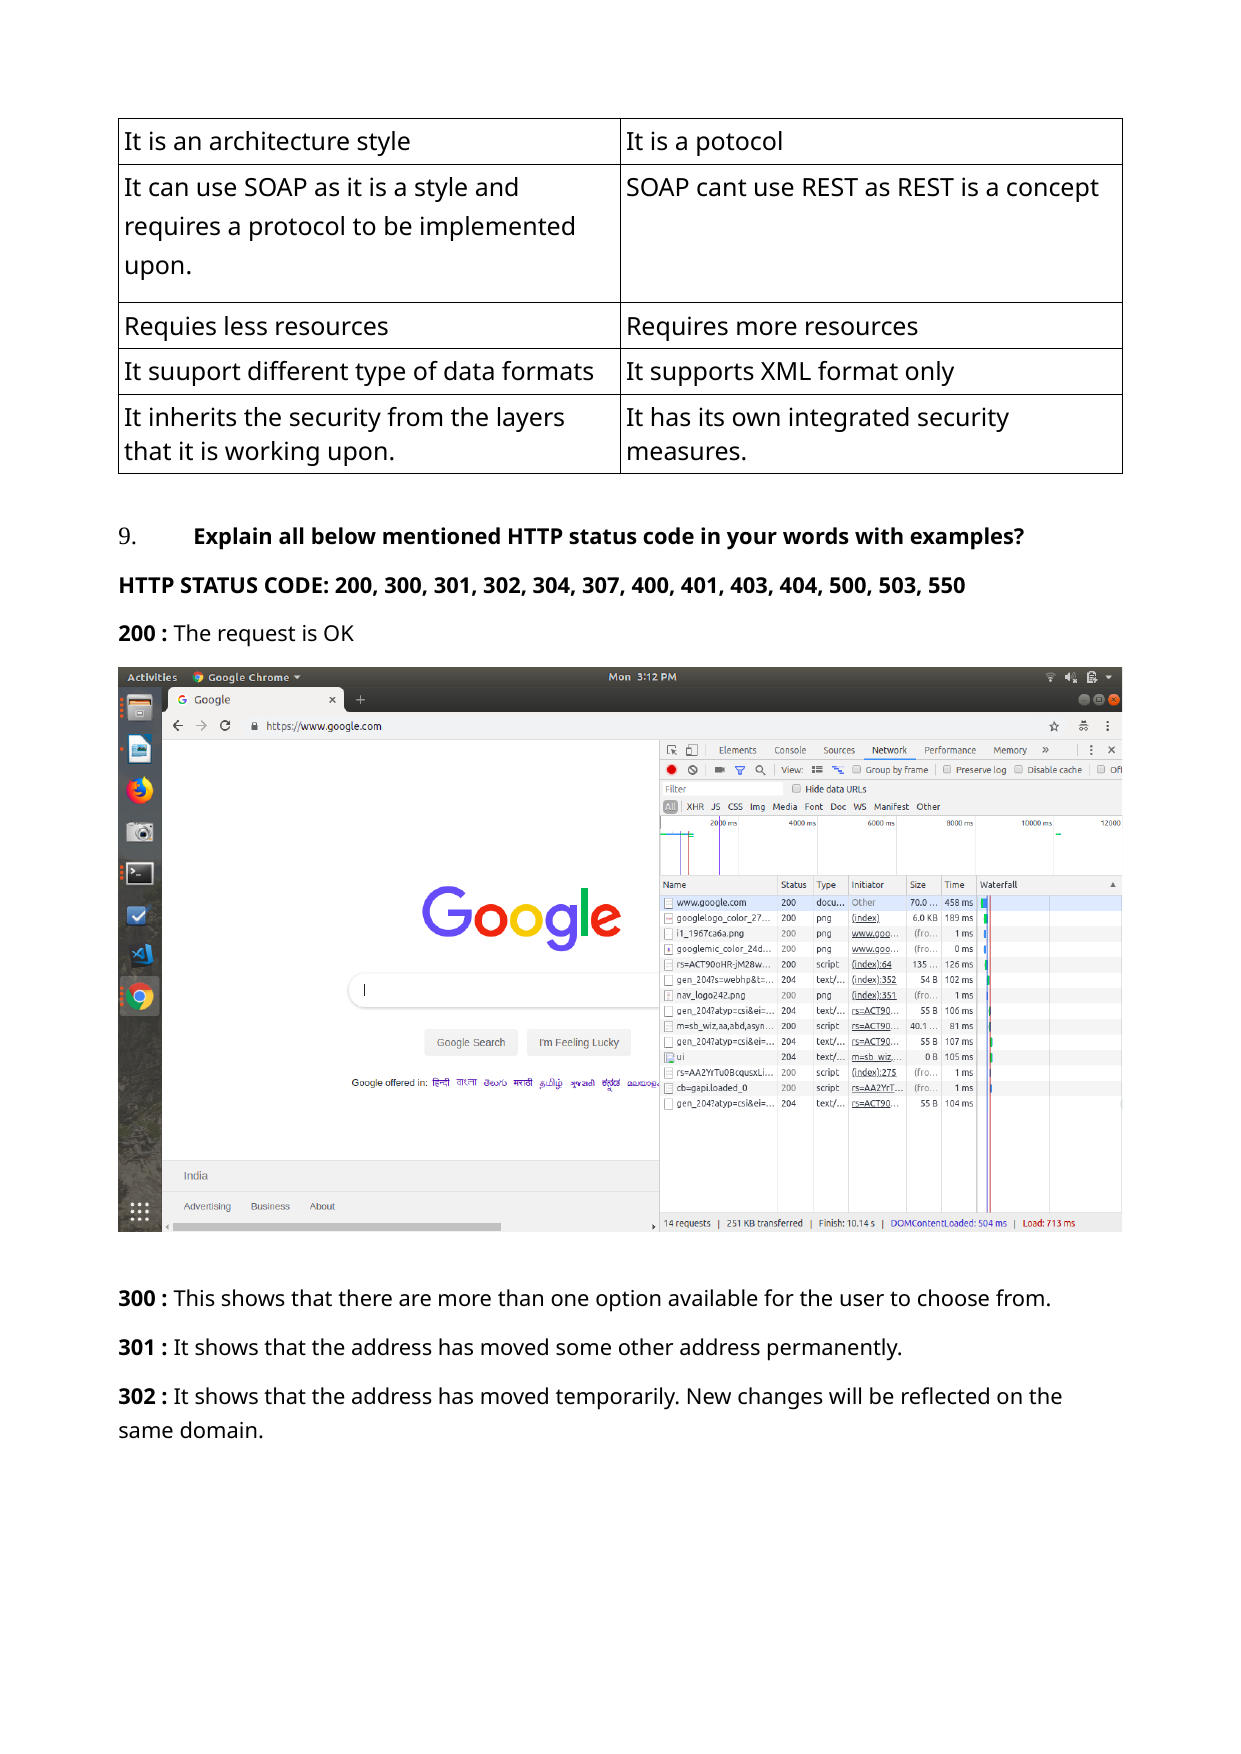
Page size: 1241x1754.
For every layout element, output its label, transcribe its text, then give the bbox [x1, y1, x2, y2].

table_cell It can use SOAP as it is a style and requires a protocol to be implemented upon. [119, 165, 620, 302]
picture [118, 667, 1123, 1232]
table_cell It is a potocol [621, 119, 1122, 164]
table_cell It is an architecture style [119, 119, 620, 164]
list 301 : It shows that the address has moved some other address permanently. [118, 1332, 1122, 1362]
list 300 : This shows that there are more than one option available for the user to choose from. [118, 1283, 1122, 1313]
list 200 : The request is OK [118, 618, 1122, 648]
table_cell It supports XML format only [621, 349, 1122, 393]
table_cell It inherits the security from the layers that it is working upon. [119, 395, 620, 473]
list 302 : It shows that the address has moved temporarily. New changes will be reflected on the same domain. [118, 1381, 1122, 1445]
table_cell It has its own integrated security measures. [621, 395, 1122, 473]
list HTTP STATUS CODE: 200, 300, 301, 302, 304, 307, 400, 401, 403, 404, 500, 503, 550 [118, 570, 1122, 599]
table_cell It suuport different type of data formats [119, 349, 620, 393]
table_cell Requires more resources [621, 303, 1122, 348]
list Explain all below mentioned HTTP status code in your words with examples? [118, 521, 1122, 551]
table_cell Requies less resources [119, 303, 620, 348]
table_cell SOAP cant use REST as REST is a concept [621, 165, 1122, 302]
